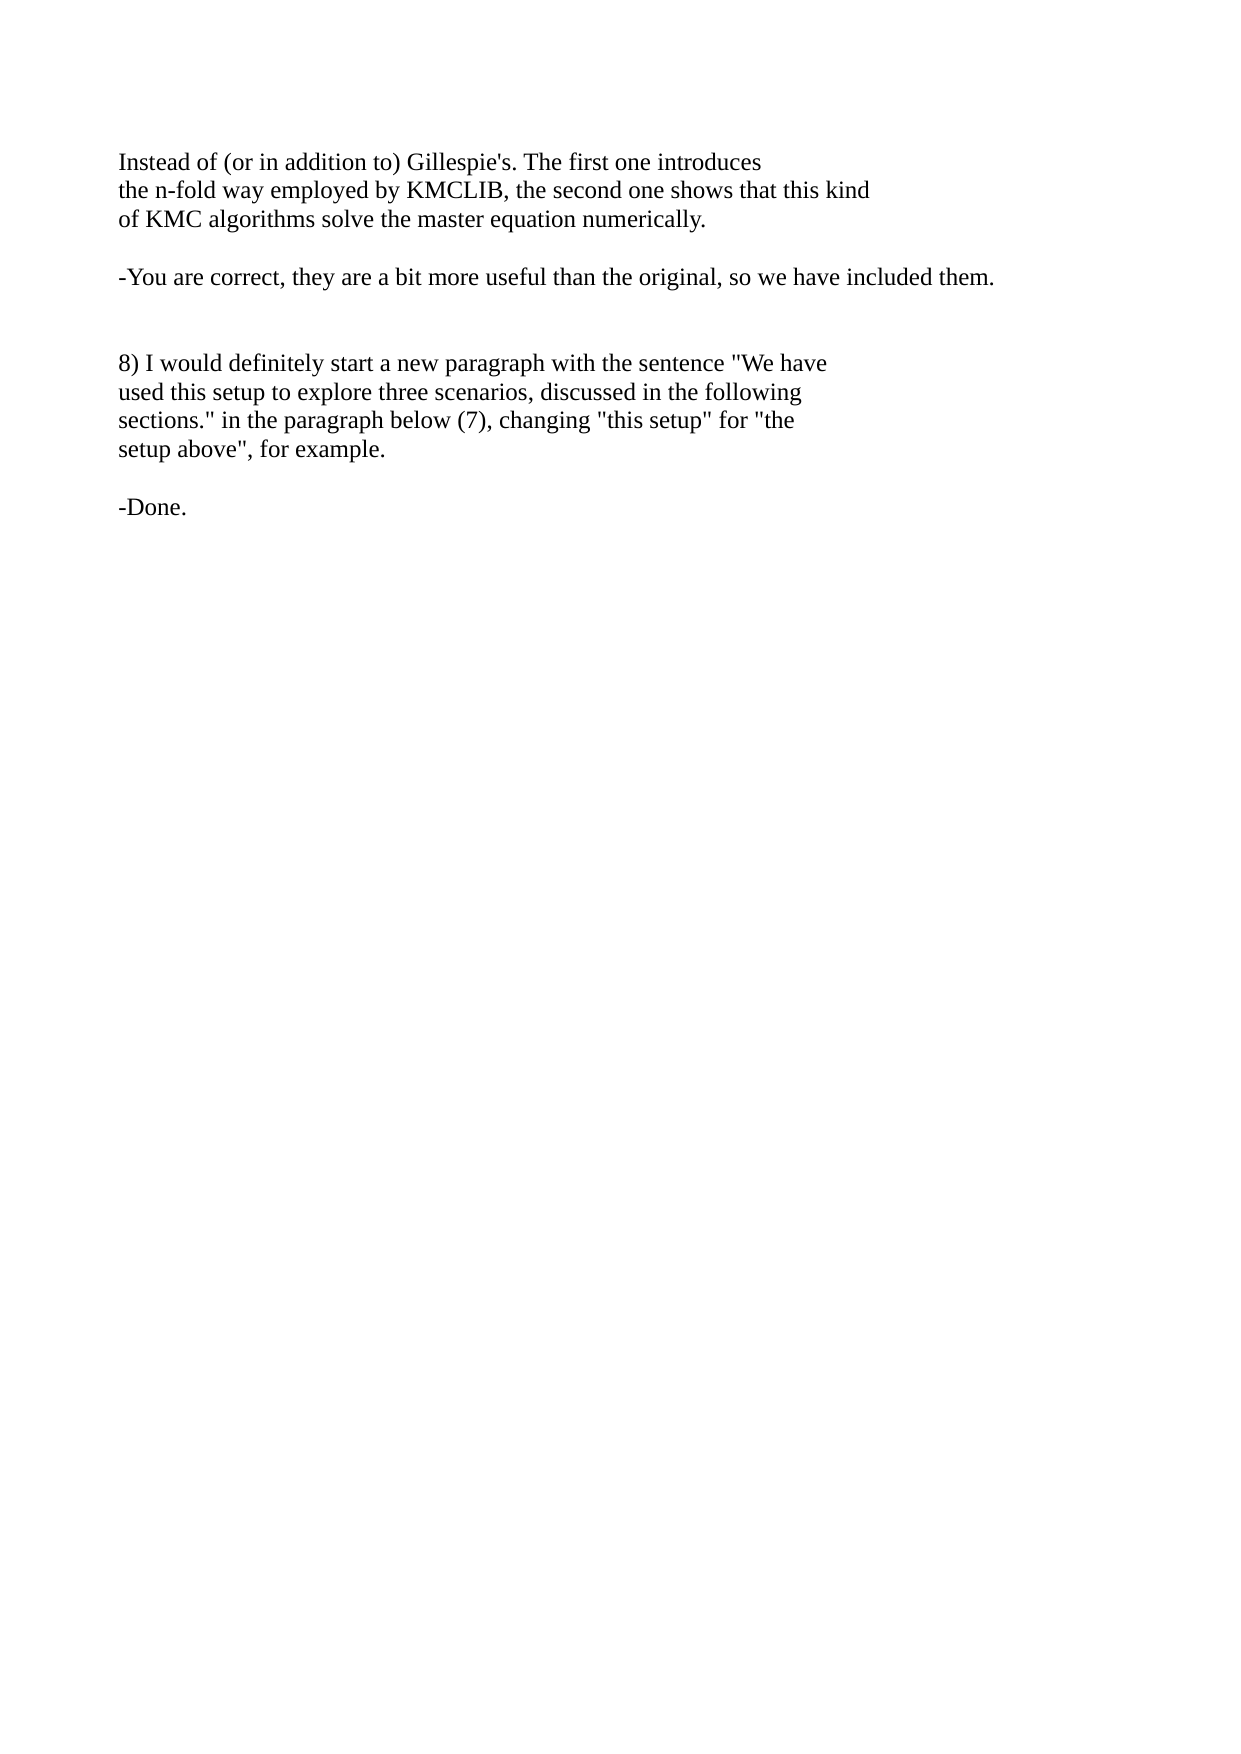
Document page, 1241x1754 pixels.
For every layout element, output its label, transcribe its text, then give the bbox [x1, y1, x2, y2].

text -Done. [118, 492, 1122, 521]
text -You are correct, they are a bit more useful than the original, so we have included them. [118, 262, 1122, 291]
text 8) I would definitely start a new paragraph with the sentence "We have used this setup to explore three scenarios, discussed in the following sections." in the paragraph below (7), changing "this setup" for "the setup above", for example. [118, 348, 1122, 463]
text Instead of (or in addition to) Gillespie's. The first one introduces the n-fold way employed by KMCLIB, the second one shows that this kind of KMC algorithms solve the master equation numerically. [118, 118, 1122, 233]
